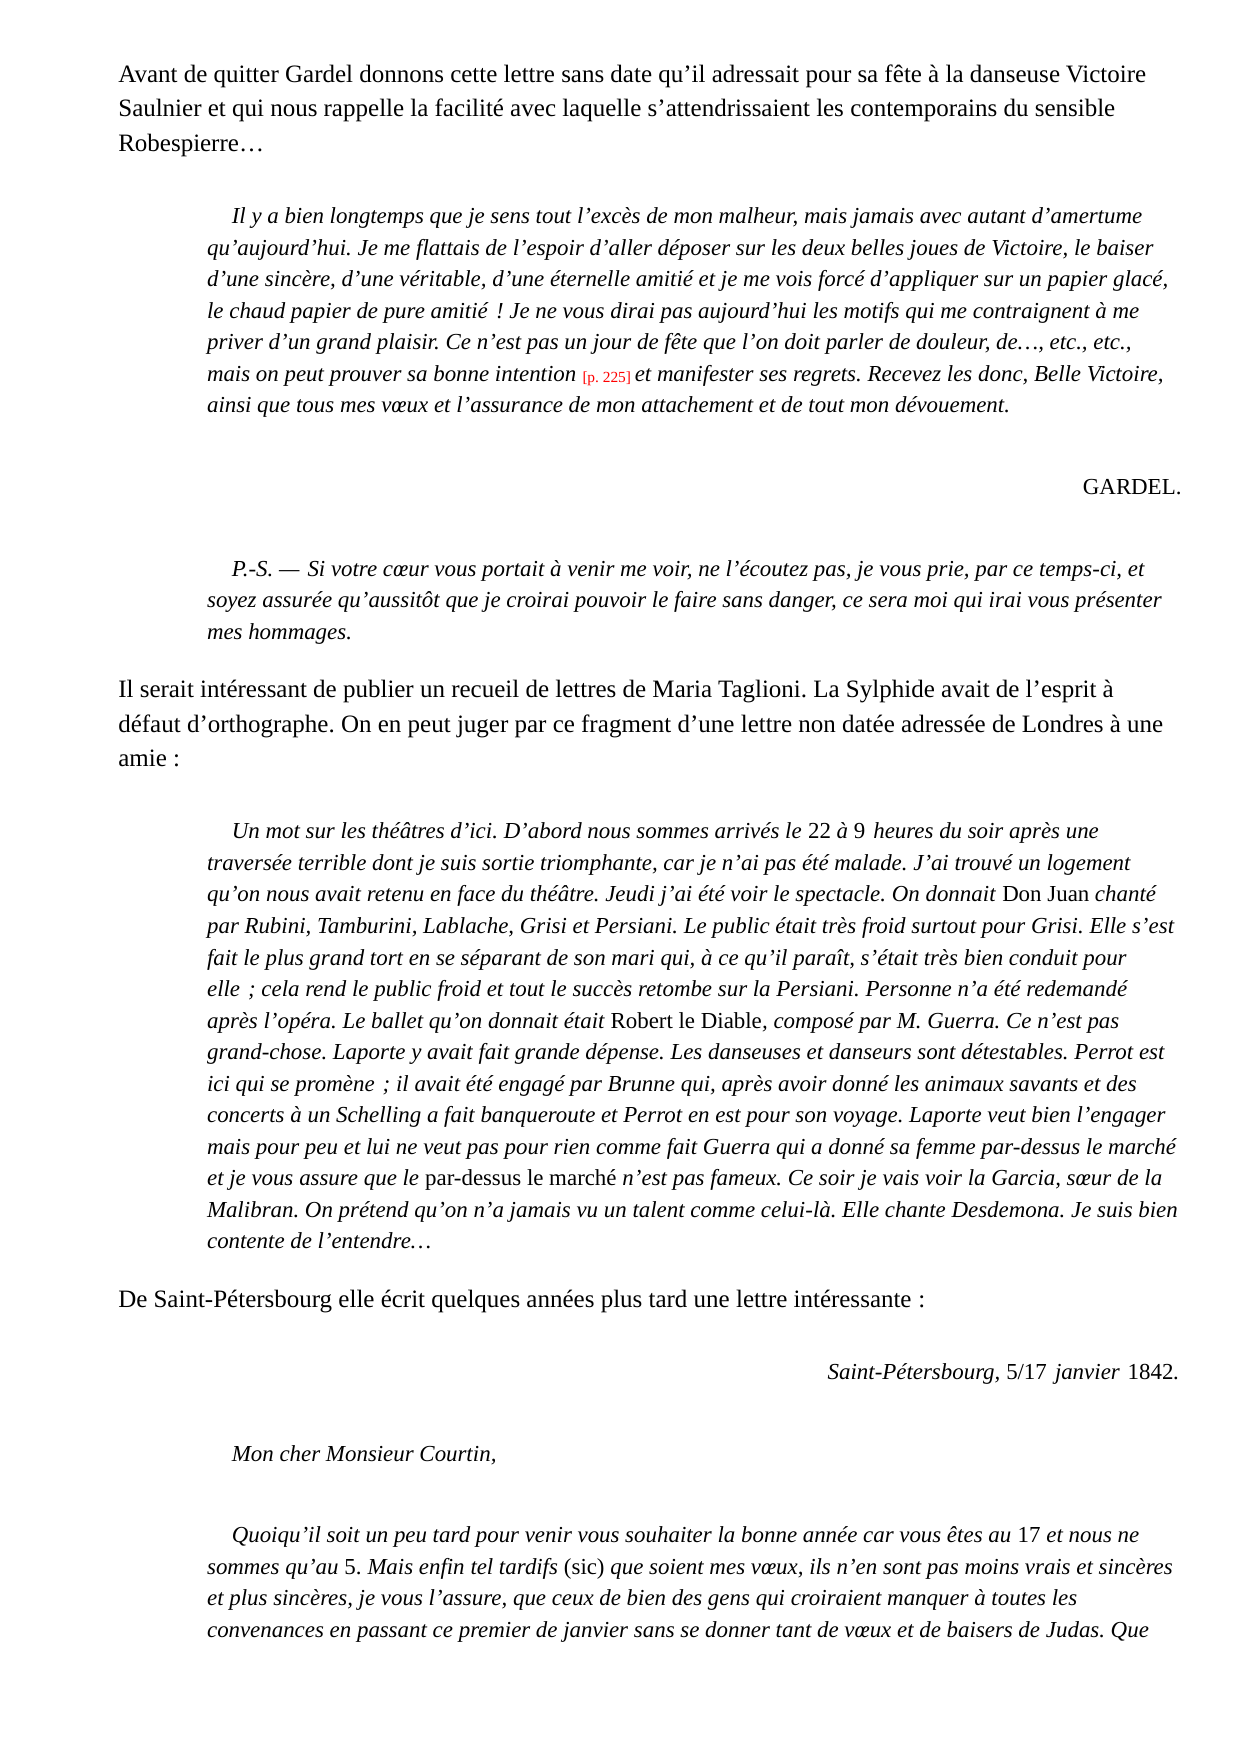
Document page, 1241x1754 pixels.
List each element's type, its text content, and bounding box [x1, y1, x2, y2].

text Un mot sur les théâtres d’ici. D’abord nous sommes arrivés le 22 à 9 heures du soir après une traversée terrible dont je suis sortie triomphante, car je n’ai pas été malade. J’ai trouvé un logement qu’on nous avait retenu en face du théâtre. Jeudi j’ai été voir le spectacle. On donnait Don Juan chanté par Rubini, Tamburini, Lablache, Grisi et Persiani. Le public était très froid surtout pour Grisi. Elle s’est fait le plus grand tort en se séparant de son mari qui, à ce qu’il paraît, s’était très bien conduit pour elle ; cela rend le public froid et tout le succès retombe sur la Persiani. Personne n’a été redemandé après l’opéra. Le ballet qu’on donnait était Robert le Diable, composé par M. Guerra. Ce n’est pas grand-chose. Laporte y avait fait grande dépense. Les danseuses et danseurs sont détestables. Perrot est ici qui se promène ; il avait été engagé par Brunne qui, après avoir donné les animaux savants et des concerts à un Schelling a fait banqueroute et Perrot en est pour son voyage. Laporte veut bien l’engager mais pour peu et lui ne veut pas pour rien comme fait Guerra qui a donné sa femme par-dessus le marché et je vous assure que le par-dessus le marché n’est pas fameux. Ce soir je vais voir la Garcia, sœur de la Malibran. On prétend qu’on n’a jamais vu un talent comme celui-là. Elle chante Desdemona. Je suis bien contente de l’entendre… [207, 817, 1181, 1254]
text Saint-Pétersbourg, 5/17 janvier 1842. [207, 1358, 1181, 1384]
text Avant de quitter Gardel donnons cette lettre sans date qu’il adressait pour sa fête à la danseuse Victoire Saulnier et qui nous rappelle la facilité avec laquelle s’attendrissaient les contemporains du sensible Robespierre… [118, 59, 1181, 157]
text Il serait intéressant de publier un recueil de lettres de Maria Taglioni. La Sylphide avait de l’esprit à défaut d’orthographe. On en peut juger par ce fragment d’une lettre non datée adressée de Londres à une amie : [118, 674, 1181, 772]
text Quoiqu’il soit un peu tard pour venir vous souhaiter la bonne année car vous êtes au 17 et nous ne sommes qu’au 5. Mais enfin tel tardifs (sic) que soient mes vœux, ils n’en sont pas moins vrais et sincères et plus sincères, je vous l’assure, que ceux de bien des gens qui croiraient manquer à toutes les convenances en passant ce premier de janvier sans se donner tant de vœux et de baisers de Judas. Que [207, 1521, 1181, 1642]
text Il y a bien longtemps que je sens tout l’excès de mon malheur, mais jamais avec autant d’amertume qu’aujourd’hui. Je me flattais de l’espoir d’aller déposer sur les deux belles joues de Victoire, le baiser d’une sincère, d’une véritable, d’une éternelle amitié et je me vois forcé d’appliquer sur un papier glacé, le chaud papier de pure amitié ! Je ne vous dirai pas aujourd’hui les motifs qui me contraignent à me priver d’un grand plaisir. Ce n’est pas un jour de fête que l’on doit parler de douleur, de…, etc., etc., mais on peut prouver sa bonne intention [p. 225] et manifester ses regrets. Recevez les donc, Belle Victoire, ainsi que tous mes vœux et l’assurance de mon attachement et de tout mon dévouement. [207, 202, 1181, 418]
text De Saint-Pétersbourg elle écrit quelques années plus tard une lettre intéressante : [118, 1284, 1181, 1313]
text P.-S. — Si votre cœur vous portait à venir me voir, ne l’écoutez pas, je vous prie, par ce temps-ci, et soyez assurée qu’aussitôt que je croirai pouvoir le faire sans danger, ce sera moi qui irai vous présenter mes hommages. [207, 554, 1181, 644]
text Mon cher Monsieur Courtin, [207, 1440, 1181, 1466]
text GARDEL. [207, 473, 1181, 499]
